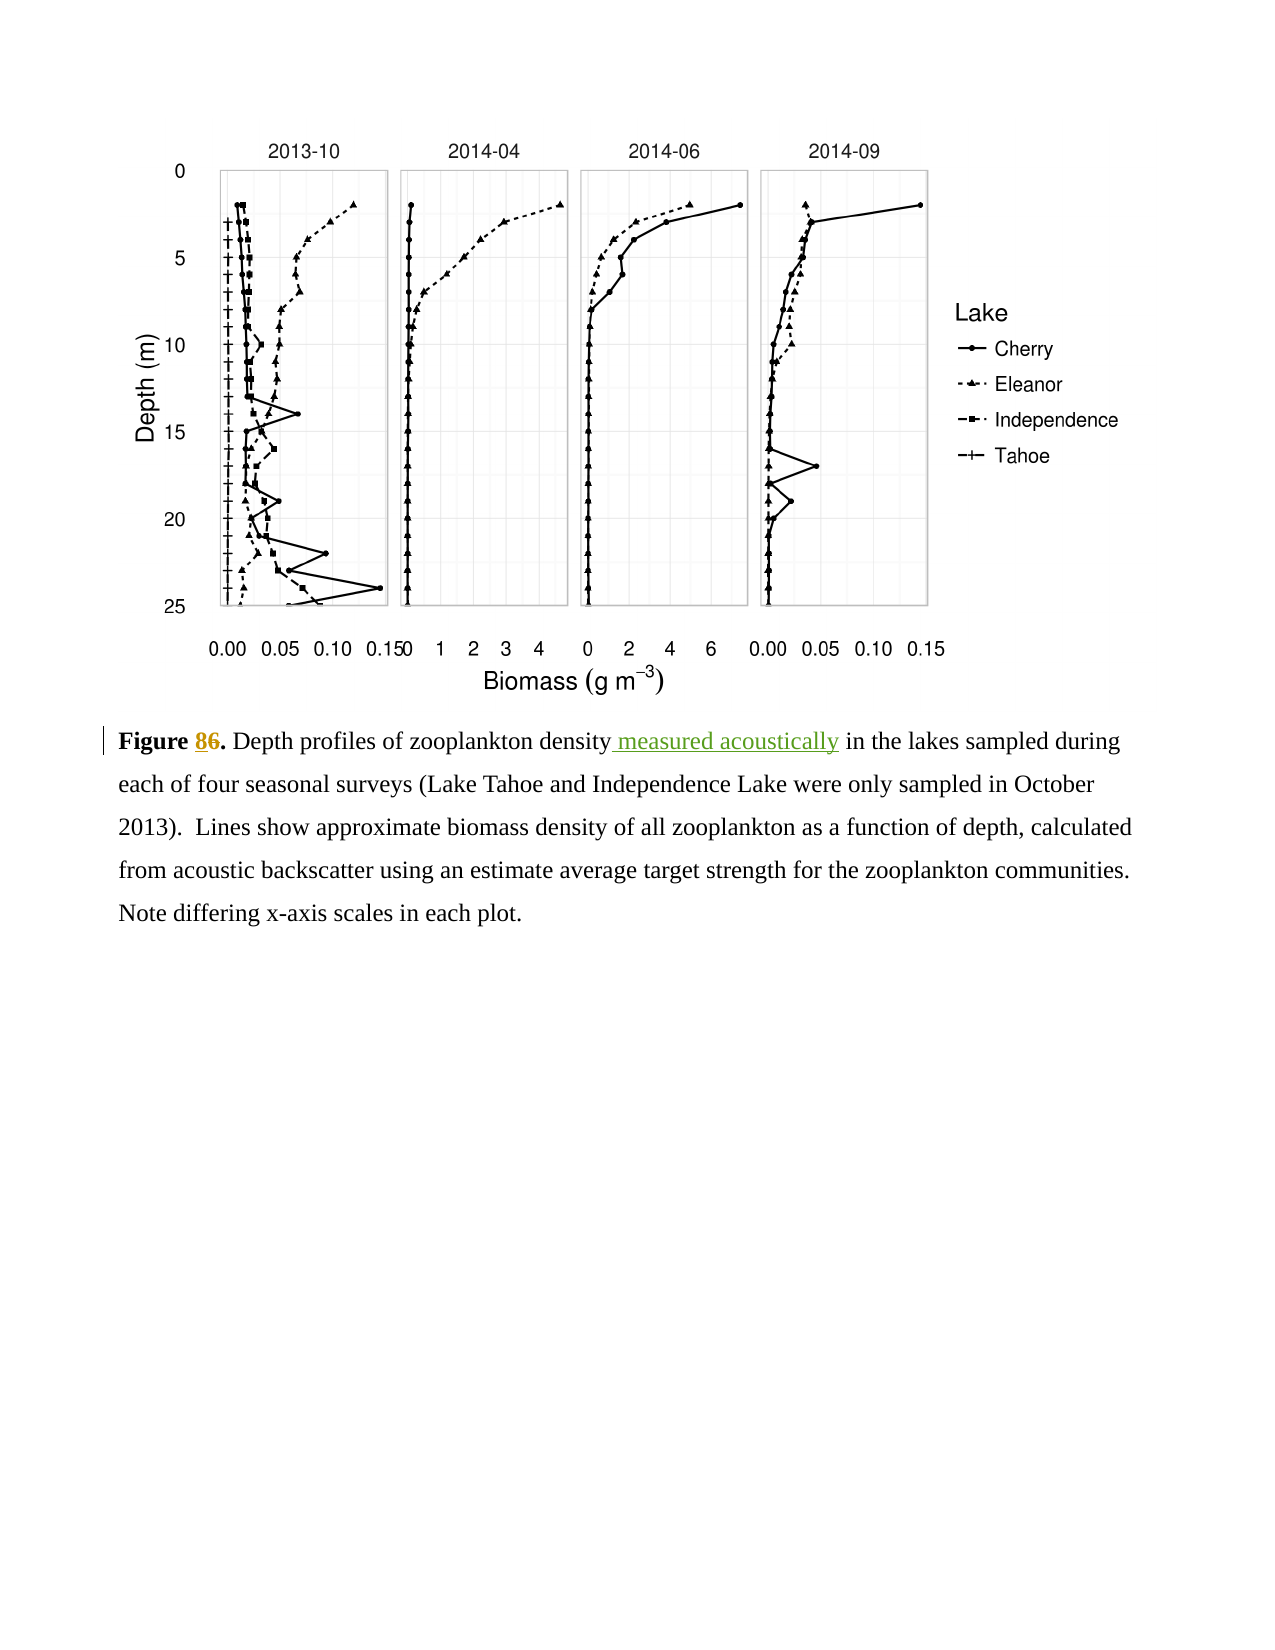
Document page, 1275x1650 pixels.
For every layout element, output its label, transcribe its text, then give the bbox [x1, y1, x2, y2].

picture [118, 118, 1157, 712]
text Figure 8. Depth profiles of zooplankton density measured acoustically in the lakes sampled during each of four seasonal surveys (Lake Tahoe and Independence Lake were only sampled in October 2013). Lines show approximate biomass density of all zooplankton as a function of depth, calculated from acoustic backscatter using an estimate average target strength for the zooplankton communities. Note differing x-axis scales in each plot. [118, 726, 1157, 927]
